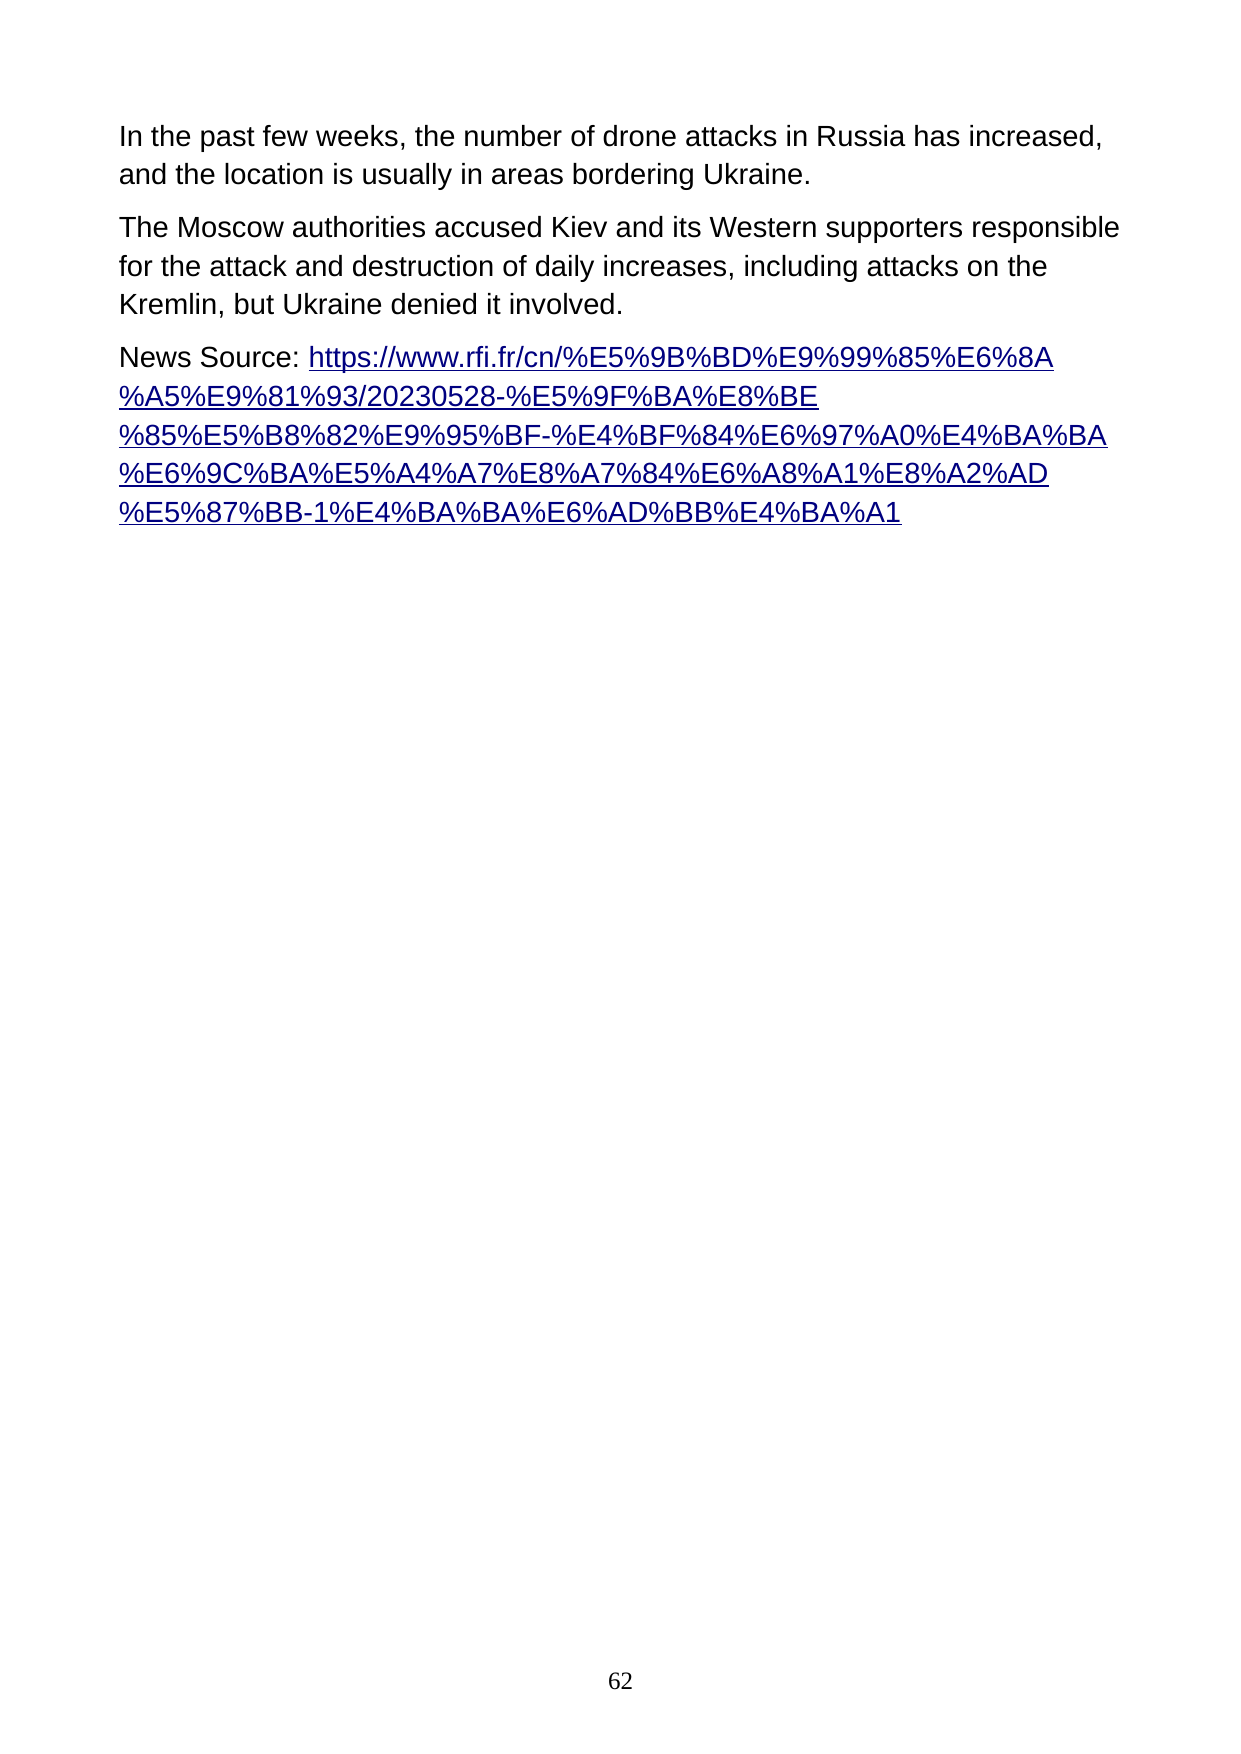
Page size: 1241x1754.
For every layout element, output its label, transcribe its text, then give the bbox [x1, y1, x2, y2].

text News Source: https://www.rfi.fr/cn/%E5%9B%BD%E9%99%85%E6%8A%A5%E9%81%93/20230528-%E5%9F%BA%E8%BE%85%E5%B8%82%E9%95%BF-%E4%BF%84%E6%97%A0%E4%BA%BA%E6%9C%BA%E5%A4%A7%E8%A7%84%E6%A8%A1%E8%A2%AD%E5%87%BB-1%E4%BA%BA%E6%AD%BB%E4%BA%A1 [118, 340, 1122, 528]
text In the past few weeks, the number of drone attacks in Russia has increased, and the location is usually in areas bordering Ukraine. [118, 118, 1122, 191]
text The Moscow authorities accused Kiev and its Western supporters responsible for the attack and destruction of daily increases, including attacks on the Kremlin, but Ukraine denied it involved. [118, 210, 1122, 321]
